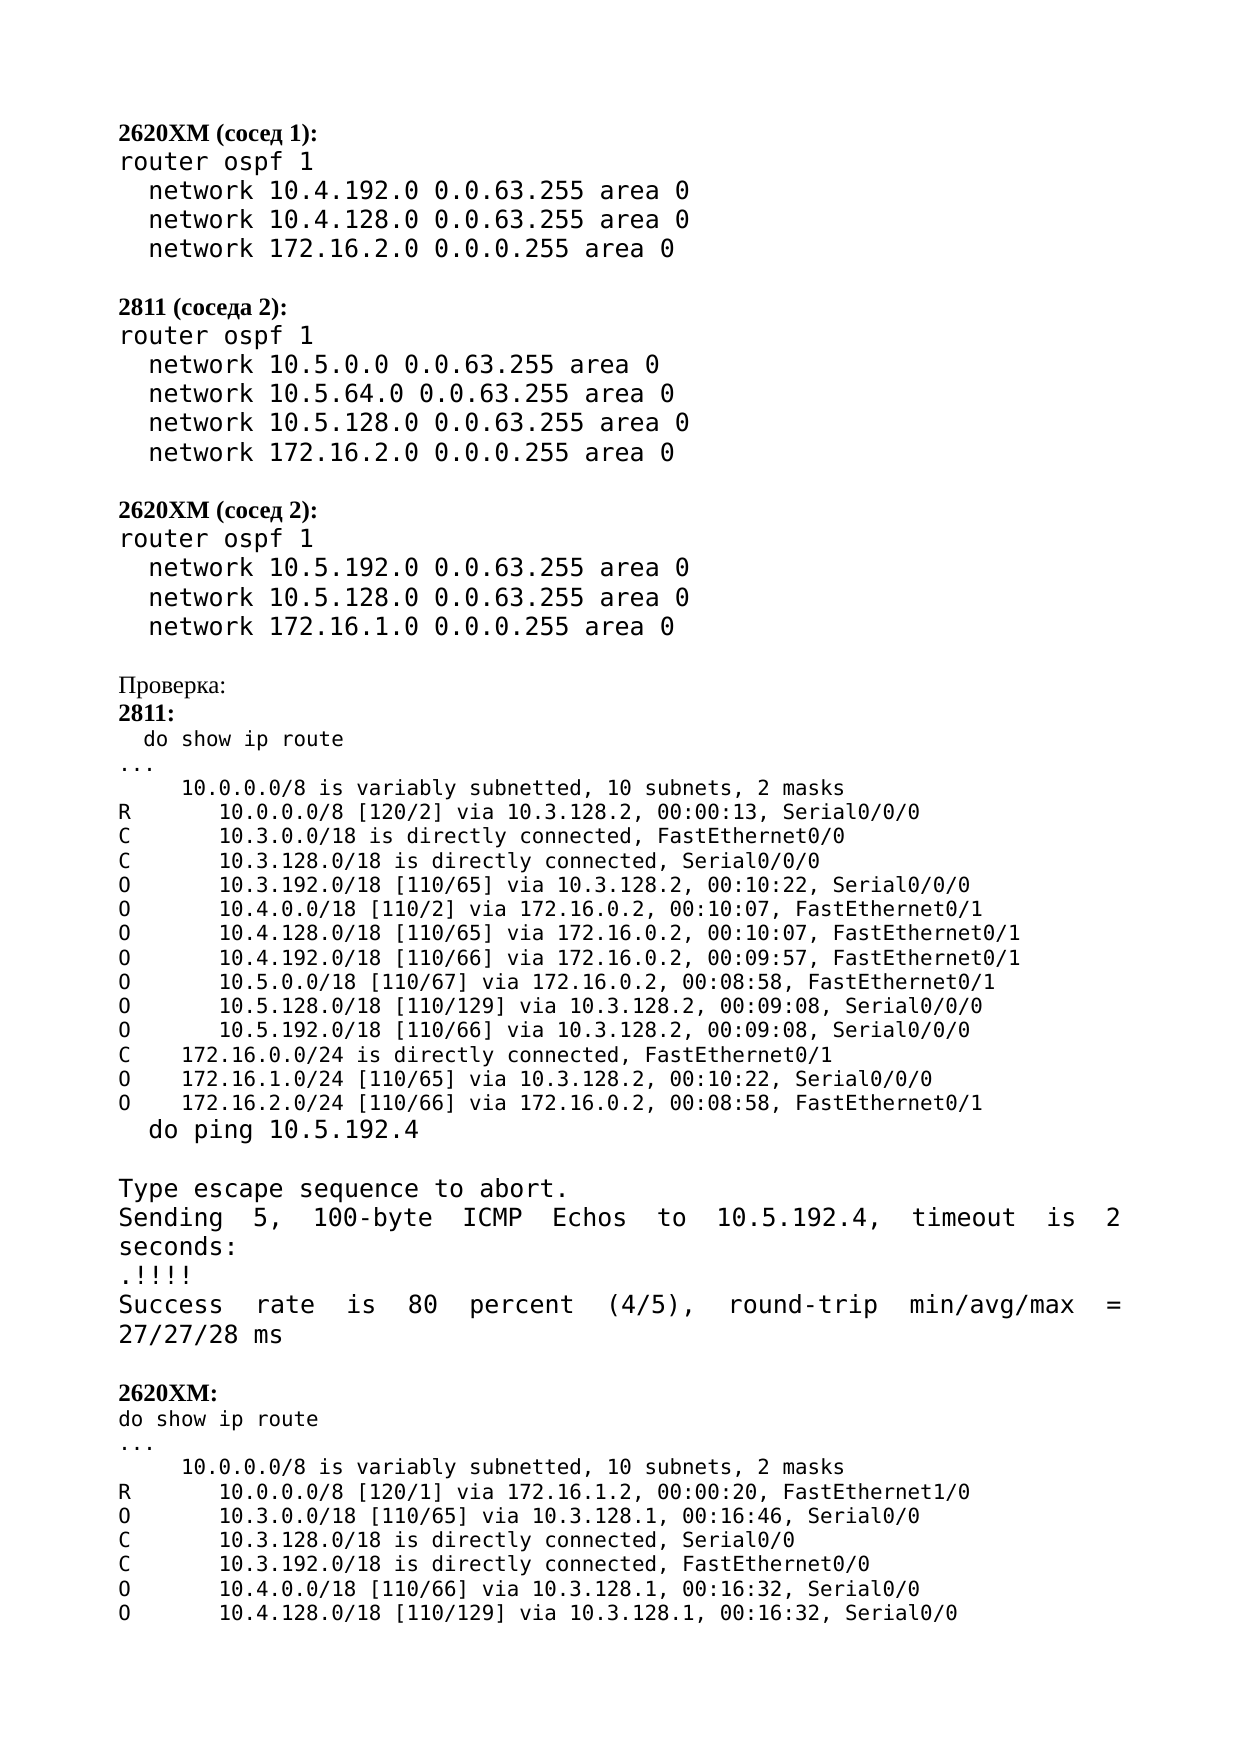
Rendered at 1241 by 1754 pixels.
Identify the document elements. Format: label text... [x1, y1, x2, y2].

text C 172.16.0.0/24 is directly connected, FastEthernet0/1 [118, 1043, 1122, 1067]
text router ospf 1 [118, 147, 1122, 176]
text O 10.4.0.0/18 [110/2] via 172.16.0.2, 00:10:07, FastEthernet0/1 [118, 897, 1122, 921]
text Sending 5, 100-byte ICMP Echos to 10.5.192.4, timeout is 2 seconds: [118, 1203, 1122, 1261]
text ... [118, 1431, 1122, 1455]
text O 10.4.128.0/18 [110/129] via 10.3.128.1, 00:16:32, Serial0/0 [118, 1601, 1122, 1625]
text 10.0.0.0/8 is variably subnetted, 10 subnets, 2 masks [118, 1455, 1122, 1480]
text do ping 10.5.192.4 [118, 1116, 1122, 1145]
text O 10.3.0.0/18 [110/65] via 10.3.128.1, 00:16:46, Serial0/0 [118, 1504, 1122, 1528]
text network 10.5.0.0 0.0.63.255 area 0 [118, 350, 1122, 379]
text O 10.4.192.0/18 [110/66] via 172.16.0.2, 00:09:57, FastEthernet0/1 [118, 946, 1122, 970]
text O 10.4.0.0/18 [110/66] via 10.3.128.1, 00:16:32, Serial0/0 [118, 1577, 1122, 1601]
text 10.0.0.0/8 is variably subnetted, 10 subnets, 2 masks [118, 776, 1122, 800]
text router ospf 1 [118, 321, 1122, 350]
text network 10.5.64.0 0.0.63.255 area 0 [118, 379, 1122, 408]
text 2620XM (сосед 1): [118, 118, 1122, 147]
text network 172.16.1.0 0.0.0.255 area 0 [118, 612, 1122, 641]
text network 10.5.192.0 0.0.63.255 area 0 [118, 553, 1122, 583]
text ... [118, 752, 1122, 776]
text 2620XM: [118, 1378, 1122, 1407]
text network 10.4.192.0 0.0.63.255 area 0 [118, 176, 1122, 205]
text Type escape sequence to abort. [118, 1174, 1122, 1203]
text O 172.16.2.0/24 [110/66] via 172.16.0.2, 00:08:58, FastEthernet0/1 [118, 1091, 1122, 1116]
text network 10.5.128.0 0.0.63.255 area 0 [118, 583, 1122, 612]
text network 10.5.128.0 0.0.63.255 area 0 [118, 408, 1122, 438]
text O 172.16.1.0/24 [110/65] via 10.3.128.2, 00:10:22, Serial0/0/0 [118, 1067, 1122, 1091]
text router ospf 1 [118, 524, 1122, 553]
text O 10.5.128.0/18 [110/129] via 10.3.128.2, 00:09:08, Serial0/0/0 [118, 994, 1122, 1018]
text C 10.3.128.0/18 is directly connected, Serial0/0 [118, 1528, 1122, 1552]
text network 172.16.2.0 0.0.0.255 area 0 [118, 234, 1122, 263]
text O 10.4.128.0/18 [110/65] via 172.16.0.2, 00:10:07, FastEthernet0/1 [118, 921, 1122, 946]
text do show ip route [118, 1407, 1122, 1431]
text O 10.3.192.0/18 [110/65] via 10.3.128.2, 00:10:22, Serial0/0/0 [118, 873, 1122, 897]
text 2811 (соседа 2): [118, 292, 1122, 321]
text do show ip route [118, 727, 1122, 752]
text 2620XM (сосед 2): [118, 496, 1122, 524]
text C 10.3.128.0/18 is directly connected, Serial0/0/0 [118, 849, 1122, 873]
text network 10.4.128.0 0.0.63.255 area 0 [118, 205, 1122, 234]
text O 10.5.192.0/18 [110/66] via 10.3.128.2, 00:09:08, Serial0/0/0 [118, 1018, 1122, 1043]
text R 10.0.0.0/8 [120/1] via 172.16.1.2, 00:00:20, FastEthernet1/0 [118, 1480, 1122, 1504]
text O 10.5.0.0/18 [110/67] via 172.16.0.2, 00:08:58, FastEthernet0/1 [118, 970, 1122, 994]
text R 10.0.0.0/8 [120/2] via 10.3.128.2, 00:00:13, Serial0/0/0 [118, 800, 1122, 824]
text C 10.3.192.0/18 is directly connected, FastEthernet0/0 [118, 1552, 1122, 1577]
text .!!!! [118, 1261, 1122, 1291]
text 2811: [118, 698, 1122, 727]
text network 172.16.2.0 0.0.0.255 area 0 [118, 438, 1122, 467]
text Проверка: [118, 670, 1122, 698]
text Success rate is 80 percent (4/5), round-trip min/avg/max = 27/27/28 ms [118, 1291, 1122, 1349]
text C 10.3.0.0/18 is directly connected, FastEthernet0/0 [118, 824, 1122, 849]
